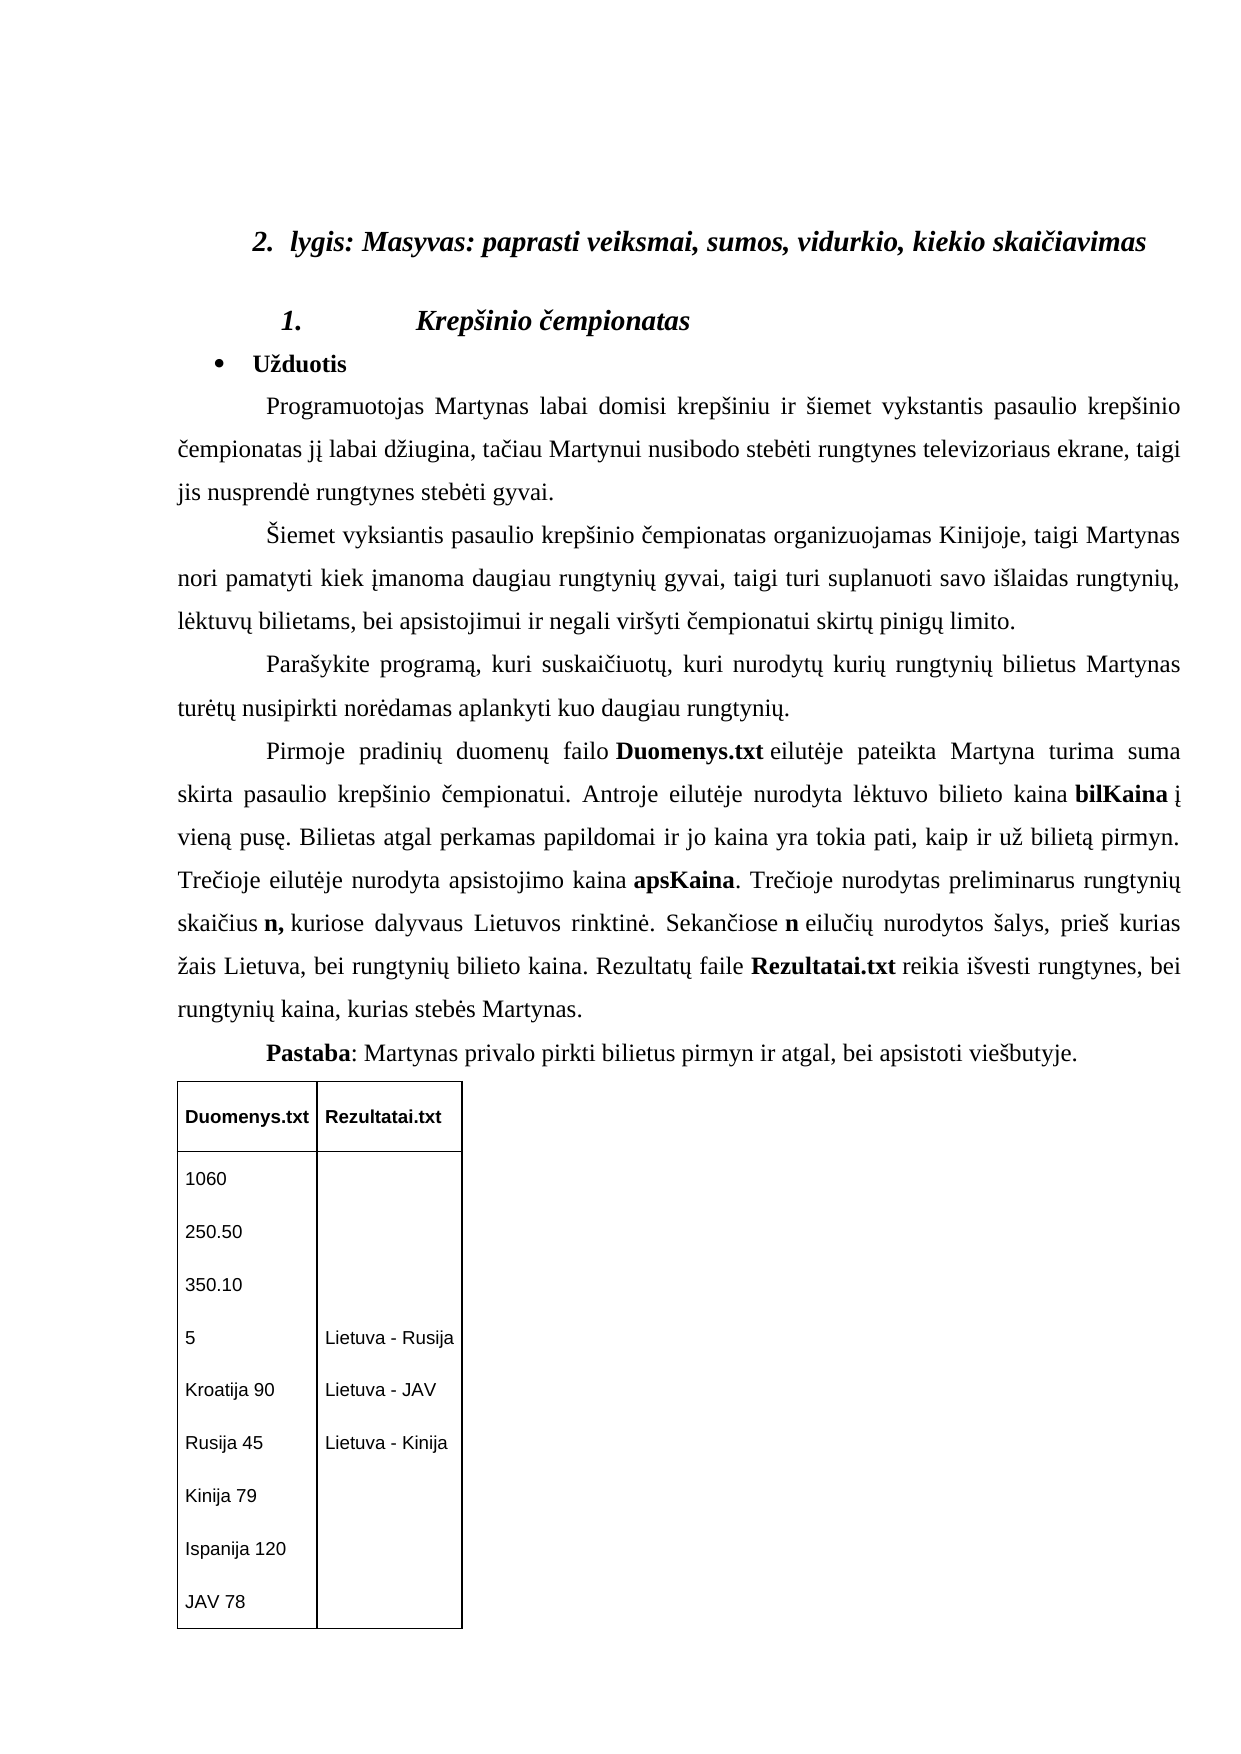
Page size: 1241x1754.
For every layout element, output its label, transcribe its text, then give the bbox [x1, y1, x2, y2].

text Parašykite programą, kuri suskaičiuotų, kuri nurodytų kurių rungtynių bilietus Martynas turėtų nusipirkti norėdamas aplankyti kuo daugiau rungtynių. [177, 649, 1181, 721]
text Šiemet vyksiantis pasaulio krepšinio čempionatas organizuojamas Kinijoje, taigi Martynas nori pamatyti kiek įmanoma daugiau rungtynių gyvai, taigi turi suplanuoti savo išlaidas rungtynių, lėktuvų bilietams, bei apsistojimui ir negali viršyti čempionatui skirtų pinigų limito. [177, 520, 1181, 635]
text Pastaba: Martynas privalo pirkti bilietus pirmyn ir atgal, bei apsistoti viešbutyje. [177, 1038, 1181, 1066]
list Užduotis [215, 349, 1181, 378]
table_header Duomenys.txt [178, 1082, 316, 1151]
table_cell Lietuva - Rusija Lietuva - JAV Lietuva - Kinija [318, 1152, 461, 1628]
table_header Rezultatai.txt [318, 1082, 461, 1151]
list lygis: Masyvas: paprasti veiksmai, sumos, vidurkio, kiekio skaičiavimas [252, 224, 1181, 257]
text Programuotojas Martynas labai domisi krepšiniu ir šiemet vykstantis pasaulio krepšinio čempionatas jį labai džiugina, tačiau Martynui nusibodo stebėti rungtynes televizoriaus ekrane, taigi jis nusprendė rungtynes stebėti gyvai. [177, 391, 1181, 506]
table_cell 1060 250.50 350.10 5 Kroatija 90 Rusija 45 Kinija 79 Ispanija 120 JAV 78 [178, 1152, 316, 1628]
list Krepšinio čempionatas [281, 303, 1181, 337]
text Pirmoje pradinių duomenų failo Duomenys.txt eilutėje pateikta Martyna turima suma skirta pasaulio krepšinio čempionatui. Antroje eilutėje nurodyta lėktuvo bilieto kaina bilKaina į vieną pusę. Bilietas atgal perkamas papildomai ir jo kaina yra tokia pati, kaip ir už bilietą pirmyn. Trečioje eilutėje nurodyta apsistojimo kaina apsKaina. Trečioje nurodytas preliminarus rungtynių skaičius n, kuriose dalyvaus Lietuvos rinktinė. Sekančiose n eilučių nurodytos šalys, prieš kurias žais Lietuva, bei rungtynių bilieto kaina. Rezultatų faile Rezultatai.txt reikia išvesti rungtynes, bei rungtynių kaina, kurias stebės Martynas. [177, 736, 1181, 1023]
